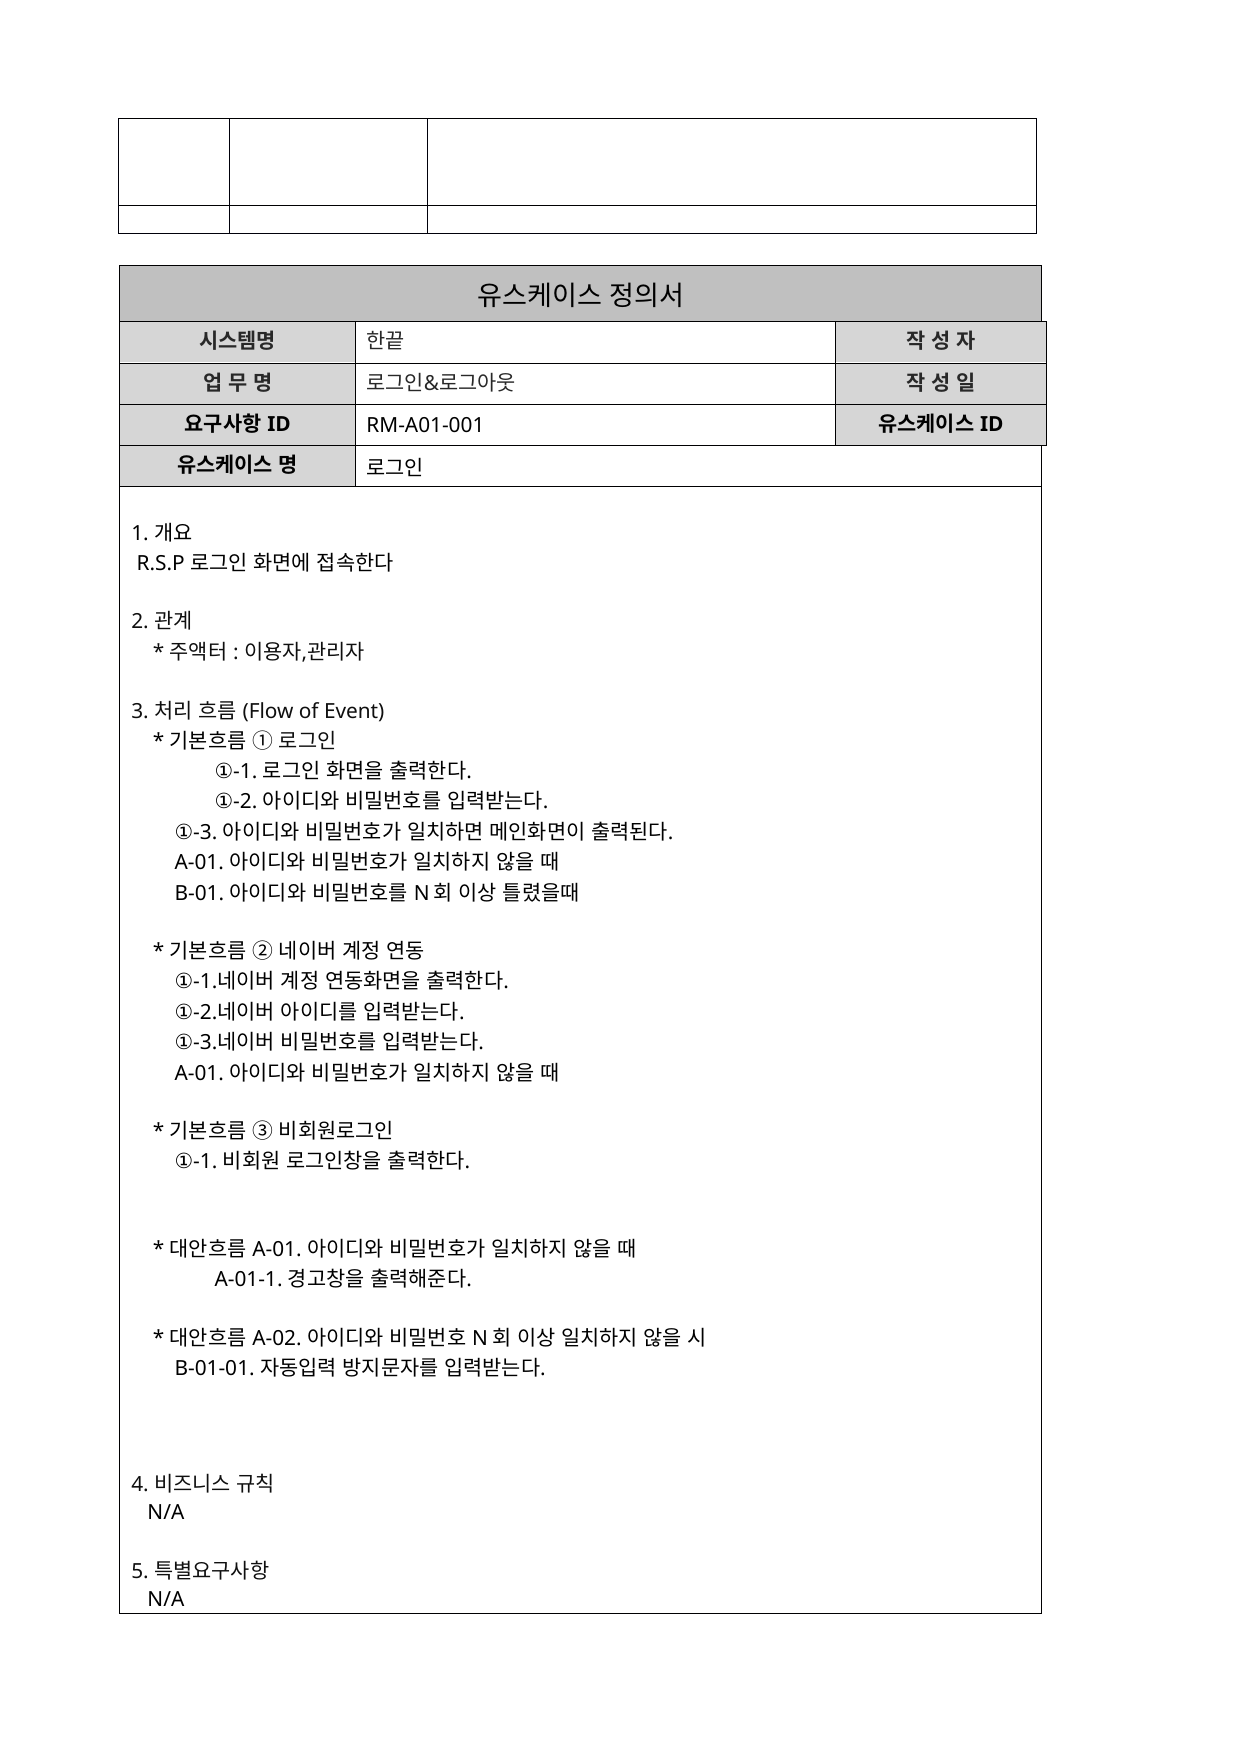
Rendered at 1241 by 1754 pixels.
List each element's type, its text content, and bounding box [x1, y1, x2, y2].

table_cell 로그인&로그아웃 [356, 364, 835, 404]
table_cell [230, 119, 427, 204]
table_header [1042, 265, 1046, 321]
table_cell [119, 119, 229, 204]
table_cell 작 성 일 [836, 364, 1046, 404]
table_header 유스케이스 정의서 [120, 266, 1041, 321]
table_cell [1042, 486, 1046, 1613]
table_cell [230, 206, 427, 233]
table_cell 업 무 명 [120, 364, 355, 404]
table_cell 요구사항 ID [120, 405, 355, 445]
table_cell [428, 119, 1036, 204]
table_cell 시스템명 [120, 322, 355, 362]
table_cell 로그인 [356, 446, 1041, 486]
table_cell 한끝 [356, 322, 835, 362]
table_cell [1042, 446, 1046, 486]
table_cell 유스케이스 명 [120, 446, 355, 486]
table_cell 1. 개요 R.S.P 로그인 화면에 접속한다 2. 관계 * 주액터 : 이용자,관리자 3. 처리 흐름 (Flow of Event) * 기본흐름 ① 로그인 ①-1. 로그인 화면을 출력한다. ①-2. 아이디와 비밀번호를 입력받는다. ①-3. 아이디와 비밀번호가 일치하면 메인화면이 출력된다. A-01. 아이디와 비밀번호가 일치하지 않을 때 B-01. 아이디와 비밀번호를 N회 이상 틀렸을때 * 기본흐름 ② 네이버 계정 연동 ①-1.네이버 계정 연동화면을 출력한다. ①-2.네이버 아이디를 입력받는다. ①-3.네이버 비밀번호를 입력받는다. A-01. 아이디와 비밀번호가 일치하지 않을 때 * 기본흐름 ③ 비회원로그인 ①-1. 비회원 로그인창을 출력한다. * 대안흐름 A-01. 아이디와 비밀번호가 일치하지 않을 때 A-01-1. 경고창을 출력해준다. * 대안흐름 A-02. 아이디와 비밀번호 N회 이상 일치하지 않을 시 B-01-01. 자동입력 방지문자를 입력받는다. 4. 비즈니스 규칙 N/A 5. 특별요구사항 N/A [120, 487, 1041, 1613]
table_cell [428, 206, 1036, 233]
table_cell [119, 206, 229, 233]
table_cell 작 성 자 [836, 322, 1046, 362]
table_cell 유스케이스 ID [836, 405, 1046, 445]
table_cell RM-A01-001 [356, 405, 835, 445]
